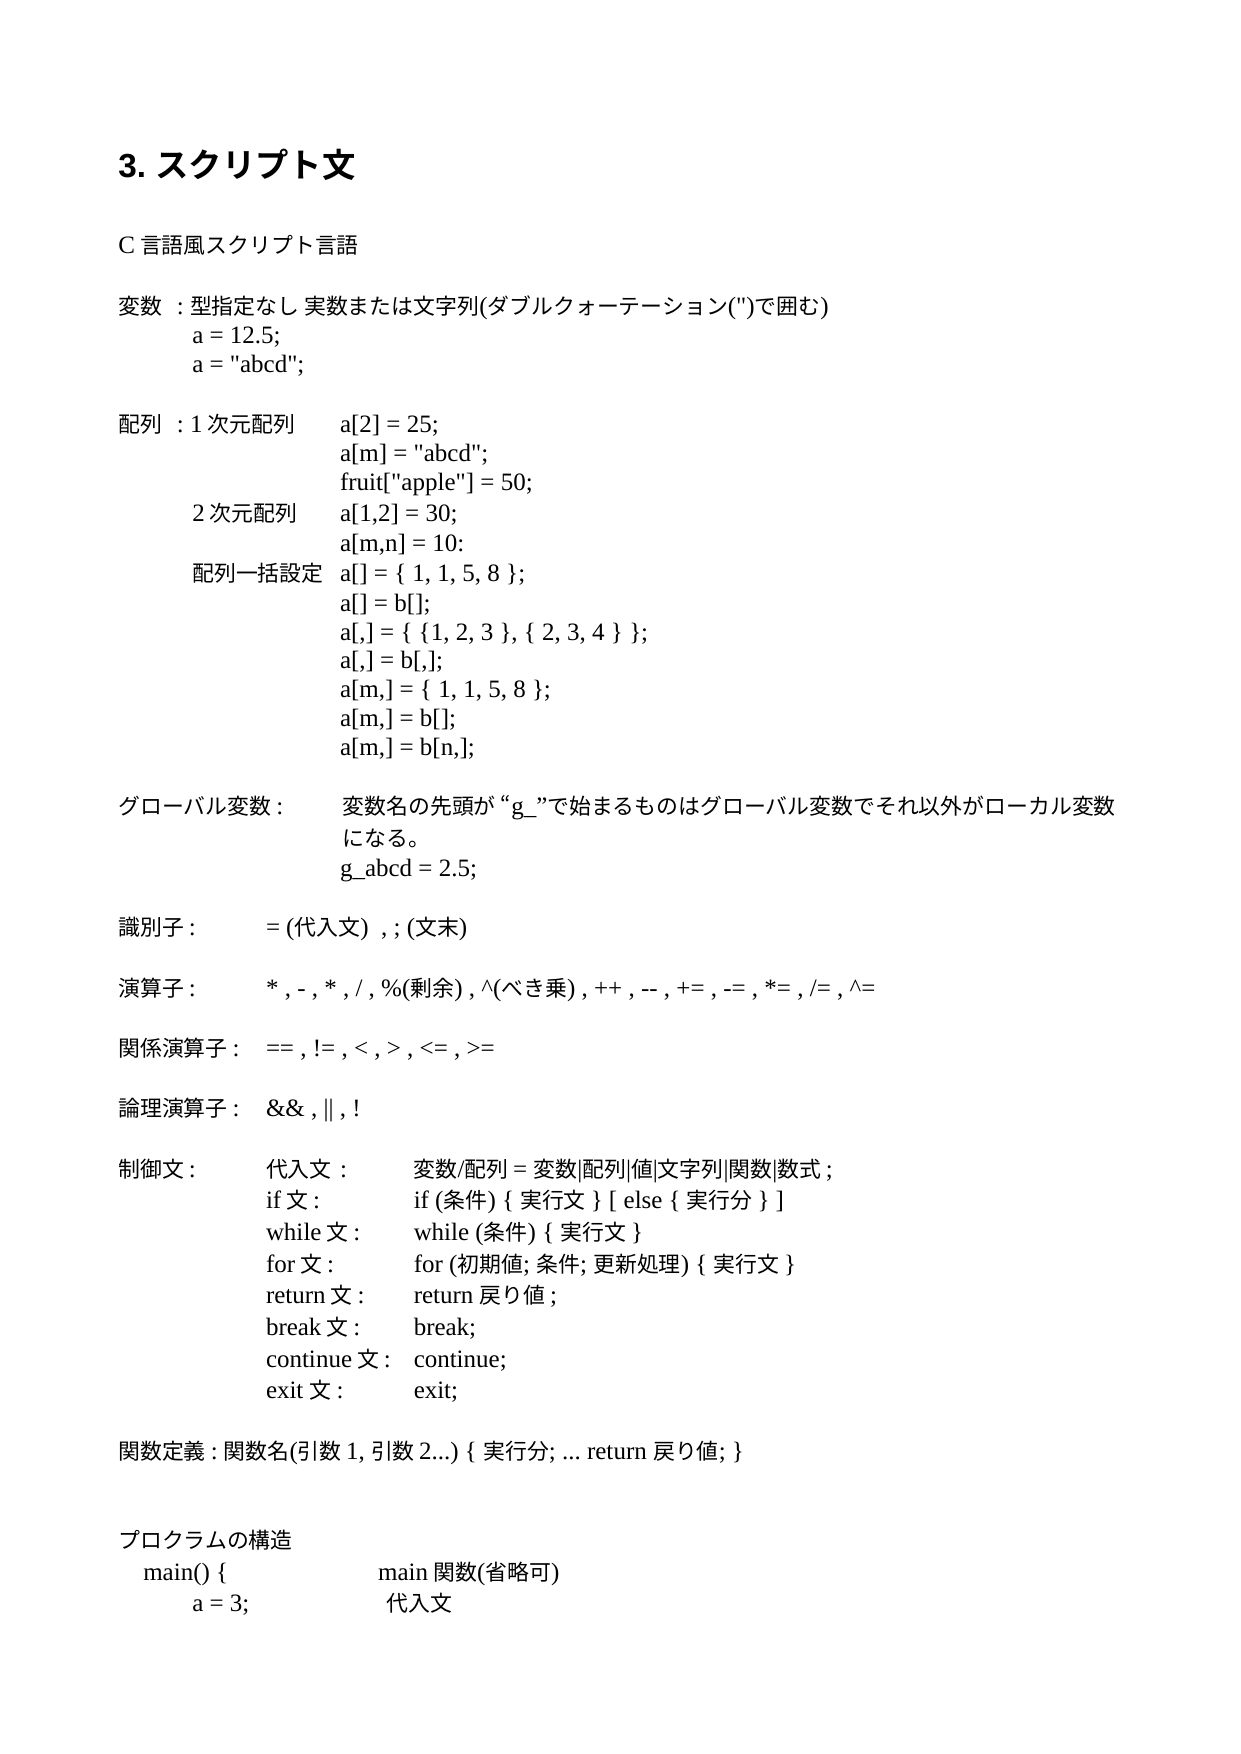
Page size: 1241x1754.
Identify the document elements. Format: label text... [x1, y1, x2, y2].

text continue文 : continue; [118, 1342, 1122, 1373]
text a = 12.5; [118, 321, 1122, 349]
subtitle 3. スクリプト文 [118, 139, 1122, 187]
text main() { main関数(省略可) [118, 1555, 1122, 1586]
text return文 : return 戻り値 ; [118, 1278, 1122, 1310]
text 関数定義 : 関数名(引数1, 引数2...) { 実行分; ... return 戻り値; } [118, 1434, 1122, 1466]
text a = 3; 代入文 [118, 1586, 1122, 1618]
text 制御文 : 代入文 : 変数/配列 = 変数|配列|値|文字列|関数|数式 ; [118, 1152, 1122, 1183]
text a[m,n] = 10: [118, 528, 1122, 556]
text C言語風スクリプト言語 [118, 228, 1122, 260]
text グローバル変数 : 変数名の先頭が “g_”で始まるものはグローバル変数でそれ以外がローカル変数になる。 [118, 789, 1122, 853]
text a[m,] = b[n,]; [118, 732, 1122, 761]
text fruit["apple"] = 50; [118, 467, 1122, 496]
text a[m,] = b[]; [118, 703, 1122, 732]
text 論理演算子 : && , || , ! [118, 1091, 1122, 1123]
text a[,] = { {1, 2, 3 }, { 2, 3, 4 } }; [118, 617, 1122, 646]
text a[,] = b[,]; [118, 646, 1122, 674]
text for文 : for (初期値; 条件; 更新処理) { 実行文 } [118, 1247, 1122, 1278]
text a = "abcd"; [118, 349, 1122, 378]
text if文 : if (条件) { 実行文 } [ else { 実行分 } ] [118, 1183, 1122, 1215]
text 配列一括設定 a[] = { 1, 1, 5, 8 }; [118, 556, 1122, 588]
text 配列 : 1次元配列 a[2] = 25; [118, 407, 1122, 438]
text g_abcd = 2.5; [118, 853, 1122, 881]
text a[] = b[]; [118, 588, 1122, 617]
text a[m,] = { 1, 1, 5, 8 }; [118, 674, 1122, 703]
text while文 : while (条件) { 実行文 } [118, 1215, 1122, 1247]
text プロクラムの構造 [118, 1523, 1122, 1555]
text 演算子 : * , - , * , / , %(剰余) , ^(べき乗) , ++ , -- , += , -= , *= , /= , ^= [118, 971, 1122, 1002]
text 2次元配列 a[1,2] = 30; [118, 496, 1122, 528]
text break文 : break; [118, 1310, 1122, 1342]
text 関係演算子 : == , != , < , > , <= , >= [118, 1031, 1122, 1063]
text 識別子 : = (代入文) , ; (文末) [118, 910, 1122, 942]
text 変数 : 型指定なし 実数または文字列(ダブルクォーテーション(")で囲む) [118, 289, 1122, 321]
text a[m] = "abcd"; [118, 438, 1122, 467]
text exit 文 : exit; [118, 1373, 1122, 1405]
